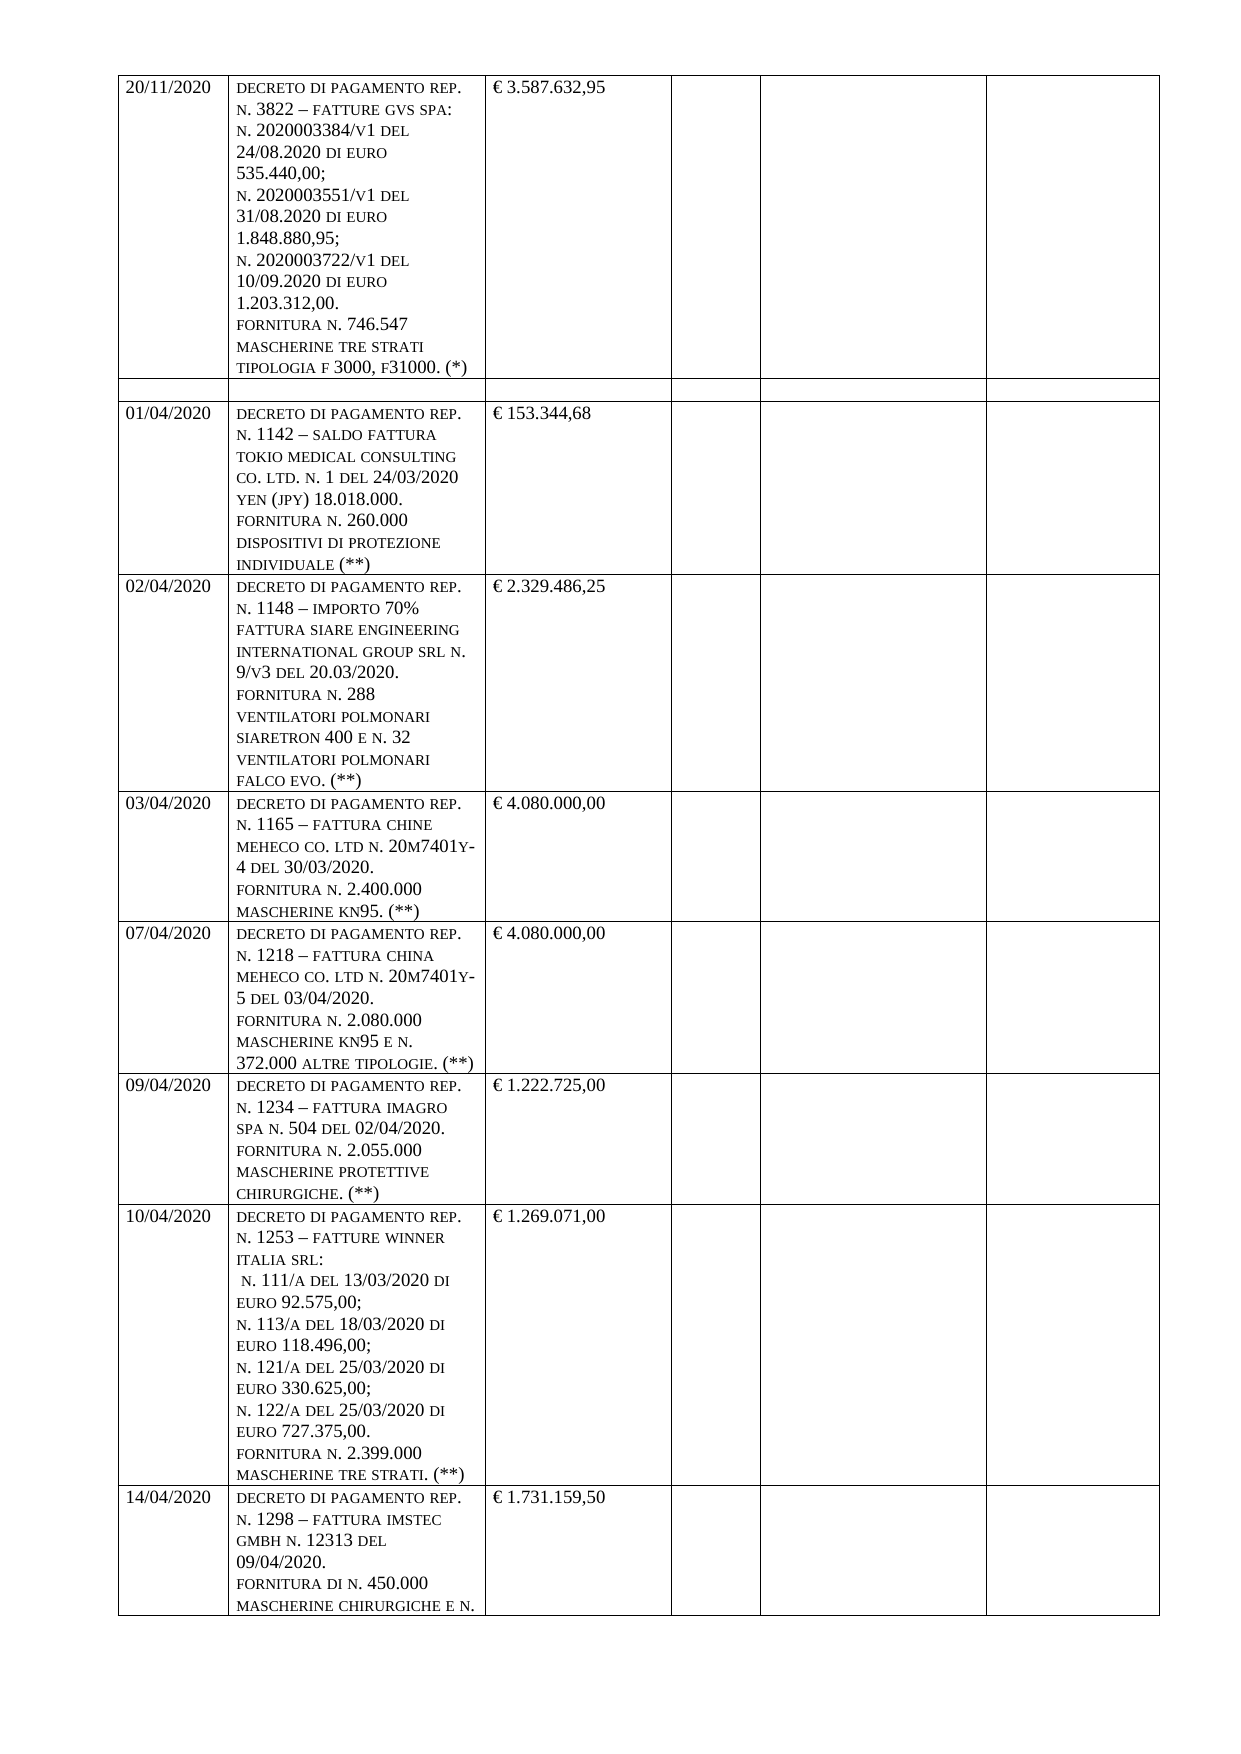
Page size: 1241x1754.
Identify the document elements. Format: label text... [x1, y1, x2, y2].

table_cell decreto di pagamento rep. n. 1218 – fattura china meheco co. ltd n. 20m7401y-5 del 03/04/2020. fornitura n. 2.080.000 mascherine kn95 e n. 372.000 altre tipologie. (**) [229, 922, 485, 1073]
table_cell [672, 402, 760, 574]
table_cell € 3.587.632,95 [486, 76, 671, 378]
table_cell decreto di pagamento rep. n. 3822 – fatture gvs spa: n. 2020003384/v1 del 24/08.2020 di euro 535.440,00; n. 2020003551/v1 del 31/08.2020 di euro 1.848.880,95; n. 2020003722/v1 del 10/09.2020 di euro 1.203.312,00. fornitura n. 746.547 mascherine tre strati tipologia f 3000, f31000. (*) [229, 76, 485, 378]
table_cell decreto di pagamento rep. n. 1234 – fattura imagro spa n. 504 del 02/04/2020. fornitura n. 2.055.000 mascherine protettive chirurgiche. (**) [229, 1074, 485, 1203]
table_cell [761, 379, 986, 401]
table_cell [119, 379, 228, 401]
table_cell € 1.731.159,50 [486, 1486, 671, 1615]
table_cell 09/04/2020 [119, 1074, 228, 1203]
table_cell [761, 1205, 986, 1485]
table_cell decreto di pagamento rep. n. 1253 – fatture winner italia srl: n. 111/a del 13/03/2020 di euro 92.575,00; n. 113/a del 18/03/2020 di euro 118.496,00; n. 121/a del 25/03/2020 di euro 330.625,00; n. 122/a del 25/03/2020 di euro 727.375,00. fornitura n. 2.399.000 mascherine tre strati. (**) [229, 1205, 485, 1485]
table_cell 10/04/2020 [119, 1205, 228, 1485]
table_cell [672, 922, 760, 1073]
table_cell [672, 379, 760, 401]
table_cell [761, 402, 986, 574]
table_cell [229, 379, 485, 401]
table_cell [672, 76, 760, 378]
table_cell [761, 575, 986, 791]
table_cell [761, 1486, 986, 1615]
table_cell [987, 575, 1159, 791]
table_cell decreto di pagamento rep. n. 1142 – saldo fattura tokio medical consulting co. ltd. n. 1 del 24/03/2020 yen (jpy) 18.018.000. fornitura n. 260.000 dispositivi di protezione individuale (**) [229, 402, 485, 574]
table_cell [672, 1486, 760, 1615]
table_cell 01/04/2020 [119, 402, 228, 574]
table_cell € 2.329.486,25 [486, 575, 671, 791]
table_cell € 1.269.071,00 [486, 1205, 671, 1485]
table_cell [672, 1074, 760, 1203]
table_cell [672, 1205, 760, 1485]
table_cell 02/04/2020 [119, 575, 228, 791]
table_cell [987, 379, 1159, 401]
table_cell [987, 922, 1159, 1073]
table_cell decreto di pagamento rep. n. 1165 – fattura chine meheco co. ltd n. 20m7401y-4 del 30/03/2020. fornitura n. 2.400.000 mascherine kn95. (**) [229, 792, 485, 921]
table_cell [761, 76, 986, 378]
table_cell [672, 575, 760, 791]
table_cell [987, 76, 1159, 378]
table_cell [761, 792, 986, 921]
table_cell € 153.344,68 [486, 402, 671, 574]
table_cell € 1.222.725,00 [486, 1074, 671, 1203]
table_cell [987, 402, 1159, 574]
table_cell decreto di pagamento rep. n. 1298 – fattura imstec gmbh n. 12313 del 09/04/2020. fornitura di n. 450.000 mascherine chirurgiche e n. [229, 1486, 485, 1615]
table_cell [761, 1074, 986, 1203]
table_cell 07/04/2020 [119, 922, 228, 1073]
table_cell 14/04/2020 [119, 1486, 228, 1615]
table_cell € 4.080.000,00 [486, 792, 671, 921]
table_cell decreto di pagamento rep. n. 1148 – importo 70% fattura siare engineering international group srl n. 9/v3 del 20.03/2020. fornitura n. 288 ventilatori polmonari siaretron 400 e n. 32 ventilatori polmonari falco evo. (**) [229, 575, 485, 791]
table_cell € 4.080.000,00 [486, 922, 671, 1073]
table_cell 03/04/2020 [119, 792, 228, 921]
table_cell [987, 792, 1159, 921]
table_cell 20/11/2020 [119, 76, 228, 378]
table_cell [761, 922, 986, 1073]
table_cell [987, 1074, 1159, 1203]
table_cell [987, 1205, 1159, 1485]
table_cell [987, 1486, 1159, 1615]
table_cell [672, 792, 760, 921]
table_cell [486, 379, 671, 401]
